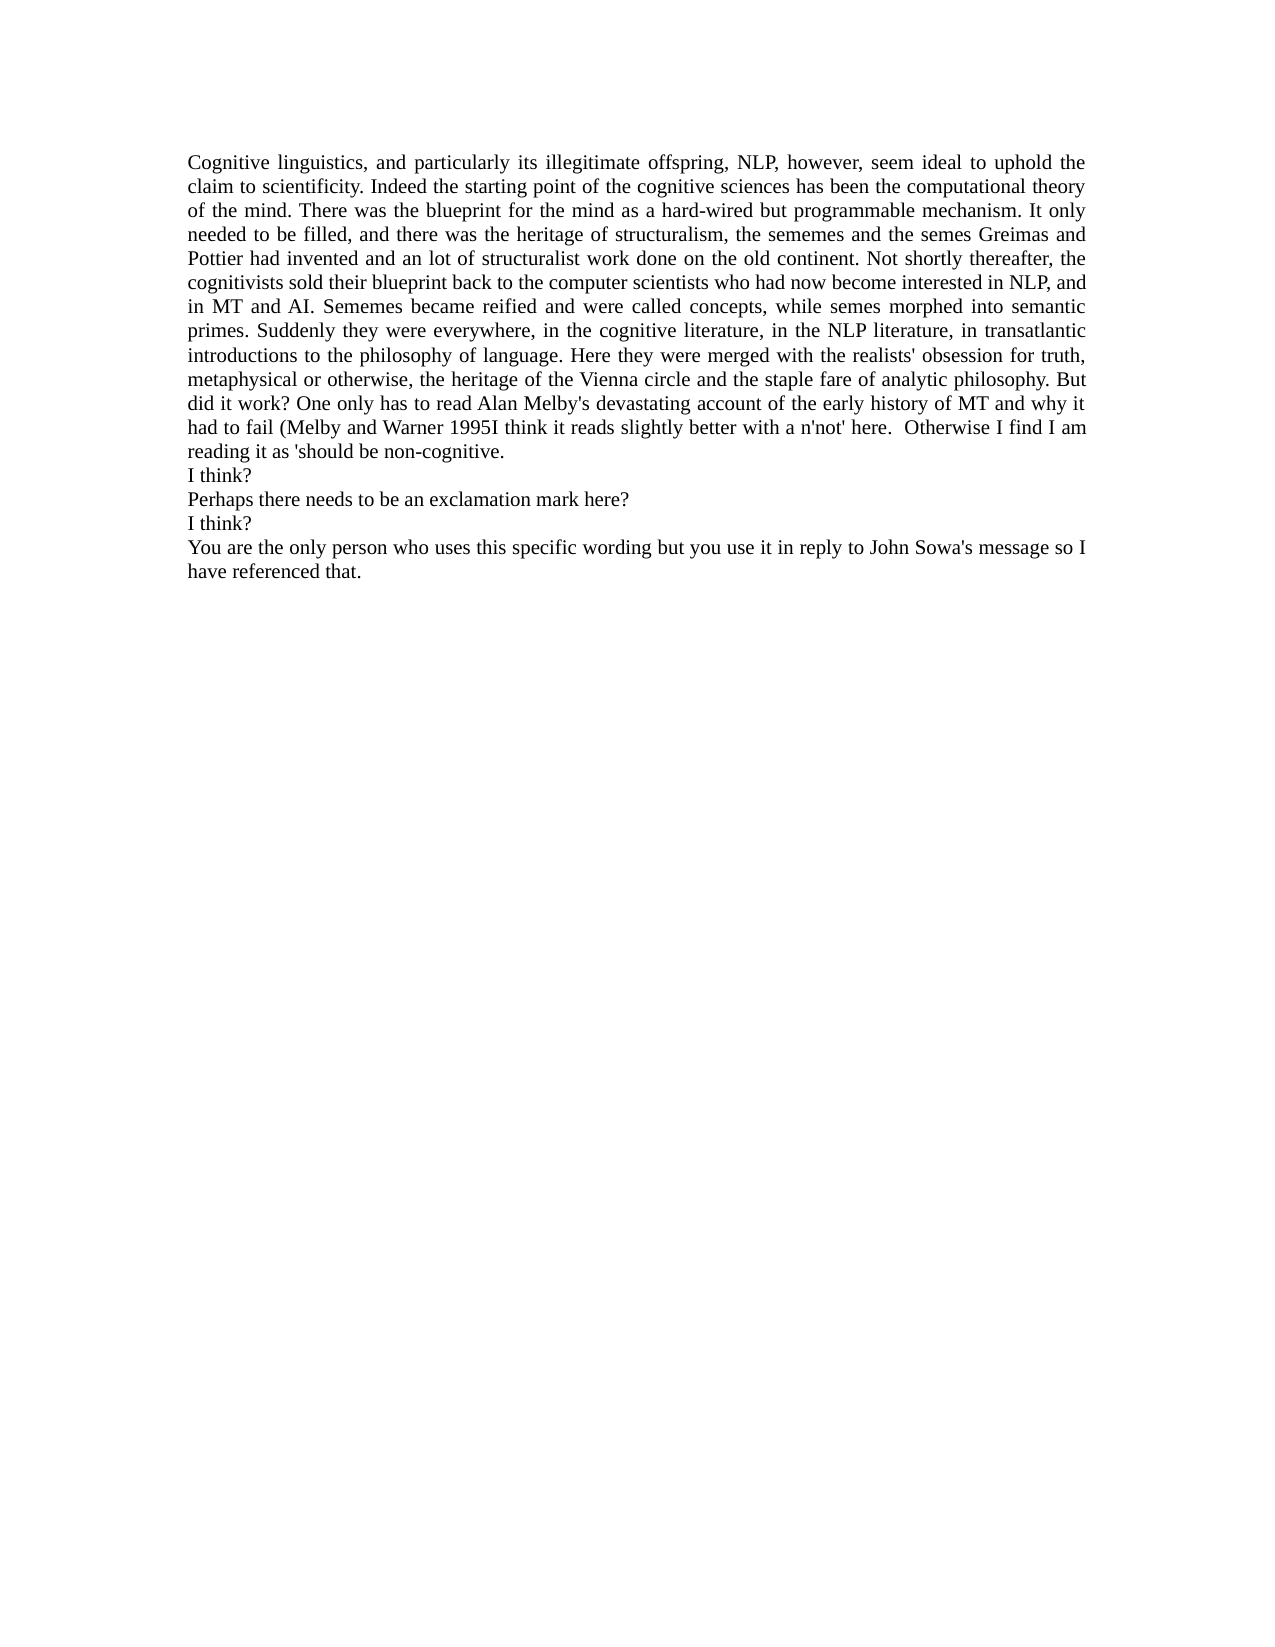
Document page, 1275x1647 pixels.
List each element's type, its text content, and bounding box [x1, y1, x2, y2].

text You are the only person who uses this specific wording but you use it in reply to John Sowa's message so I have referenced that. [187, 535, 1087, 583]
text I think? [187, 463, 1087, 487]
text Perhaps there needs to be an exclamation mark here? [187, 487, 1087, 511]
text Cognitive linguistics, and particularly its illegitimate offspring, NLP, however, seem ideal to uphold the claim to scientificity. Indeed the starting point of the cognitive sciences has been the computational theory of the mind. There was the blueprint for the mind as a hard-wired but programmable mechanism. It only needed to be filled, and there was the heritage of structuralism, the sememes and the semes Greimas and Pottier had invented and an lot of structuralist work done on the old continent. Not shortly thereafter, the cognitivists sold their blueprint back to the computer scientists who had now become interested in NLP, and in MT and AI. Sememes became reified and were called concepts, while semes morphed into semantic primes. Suddenly they were everywhere, in the cognitive literature, in the NLP literature, in transatlantic introductions to the philosophy of language. Here they were merged with the realists' obsession for truth, metaphysical or otherwise, the heritage of the Vienna circle and the staple fare of analytic philosophy. But did it work? One only has to read Alan Melby's devastating account of the early history of MT and why it had to fail (Melby and Warner 1995I think it reads slightly better with a n'not' here. Otherwise I find I am reading it as 'should be non-cognitive. [187, 150, 1087, 463]
text I think? [187, 511, 1087, 535]
